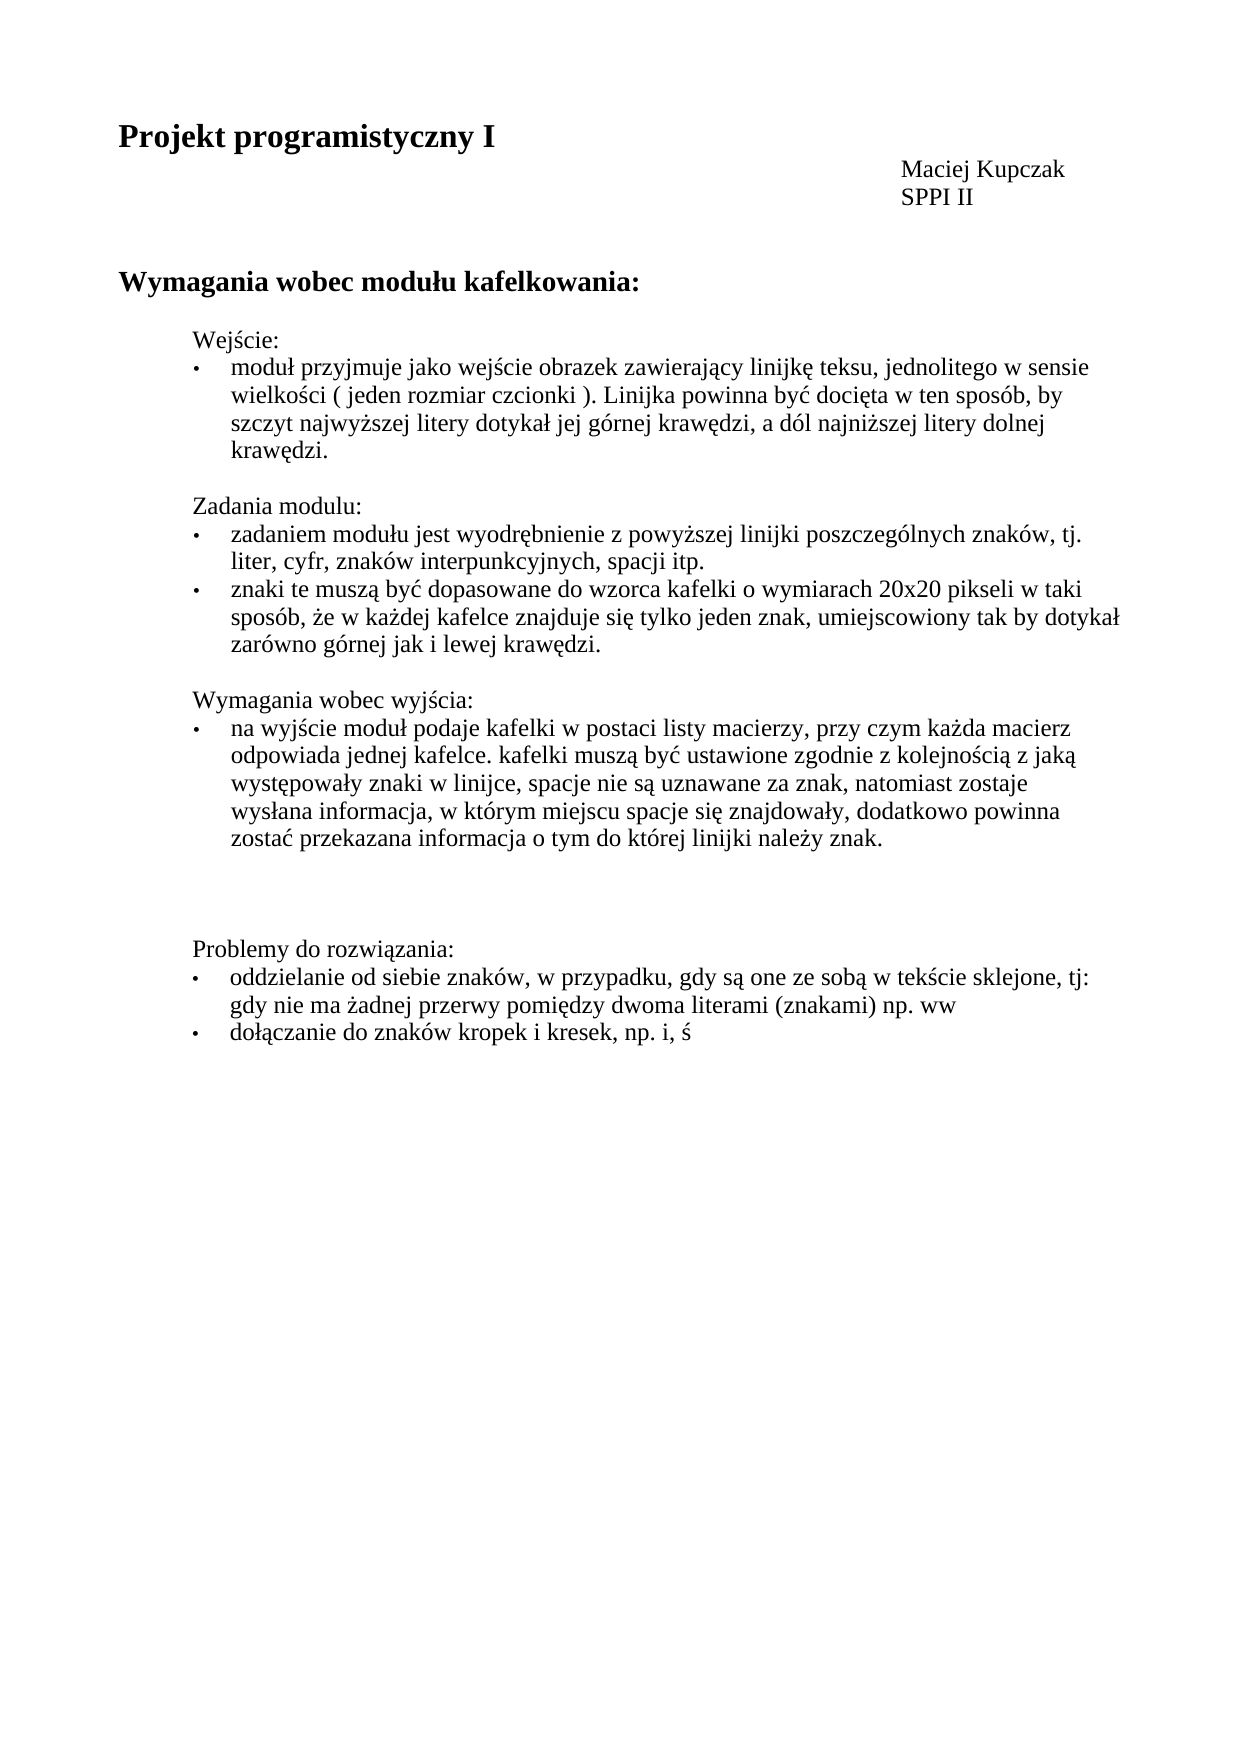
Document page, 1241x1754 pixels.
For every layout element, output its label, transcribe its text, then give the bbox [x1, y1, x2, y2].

list moduł przyjmuje jako wejście obrazek zawierający linijkę teksu, jednolitego w sensie wielkości ( jeden rozmiar czcionki ). Linijka powinna być docięta w ten sposób, by szczyt najwyższej litery dotykał jej górnej krawędzi, a dól najniższej litery dolnej krawędzi. [193, 353, 1122, 464]
text Wymagania wobec wyjścia: [118, 686, 1122, 714]
text Maciej Kupczak [118, 155, 1122, 183]
text Zadania modulu: [118, 492, 1122, 520]
list zadaniem modułu jest wyodrębnienie z powyższej linijki poszczególnych znaków, tj. liter, cyfr, znaków interpunkcyjnych, spacji itp. [193, 520, 1122, 575]
list znaki te muszą być dopasowane do wzorca kafelki o wymiarach 20x20 pikseli w taki sposób, że w każdej kafelce znajduje się tylko jeden znak, umiejscowiony tak by dotykał zarówno górnej jak i lewej krawędzi. [193, 575, 1122, 658]
text Wejście: [118, 326, 1122, 353]
list dołączanie do znaków kropek i kresek, np. i, ś [192, 1018, 1122, 1046]
list oddzielanie od siebie znaków, w przypadku, gdy są one ze sobą w tekście sklejone, tj: gdy nie ma żadnej przerwy pomiędzy dwoma literami (znakami) np. ww [192, 963, 1122, 1018]
text SPPI II [118, 183, 1122, 210]
text Wymagania wobec modułu kafelkowania: [118, 266, 1122, 298]
list na wyjście moduł podaje kafelki w postaci listy macierzy, przy czym każda macierz odpowiada jednej kafelce. kafelki muszą być ustawione zgodnie z kolejnością z jaką występowały znaki w linijce, spacje nie są uznawane za znak, natomiast zostaje wysłana informacja, w którym miejscu spacje się znajdowały, dodatkowo powinna zostać przekazana informacja o tym do której linijki należy znak. [193, 714, 1122, 852]
text Projekt programistyczny I [118, 118, 1122, 155]
text Problemy do rozwiązania: [118, 935, 1122, 963]
